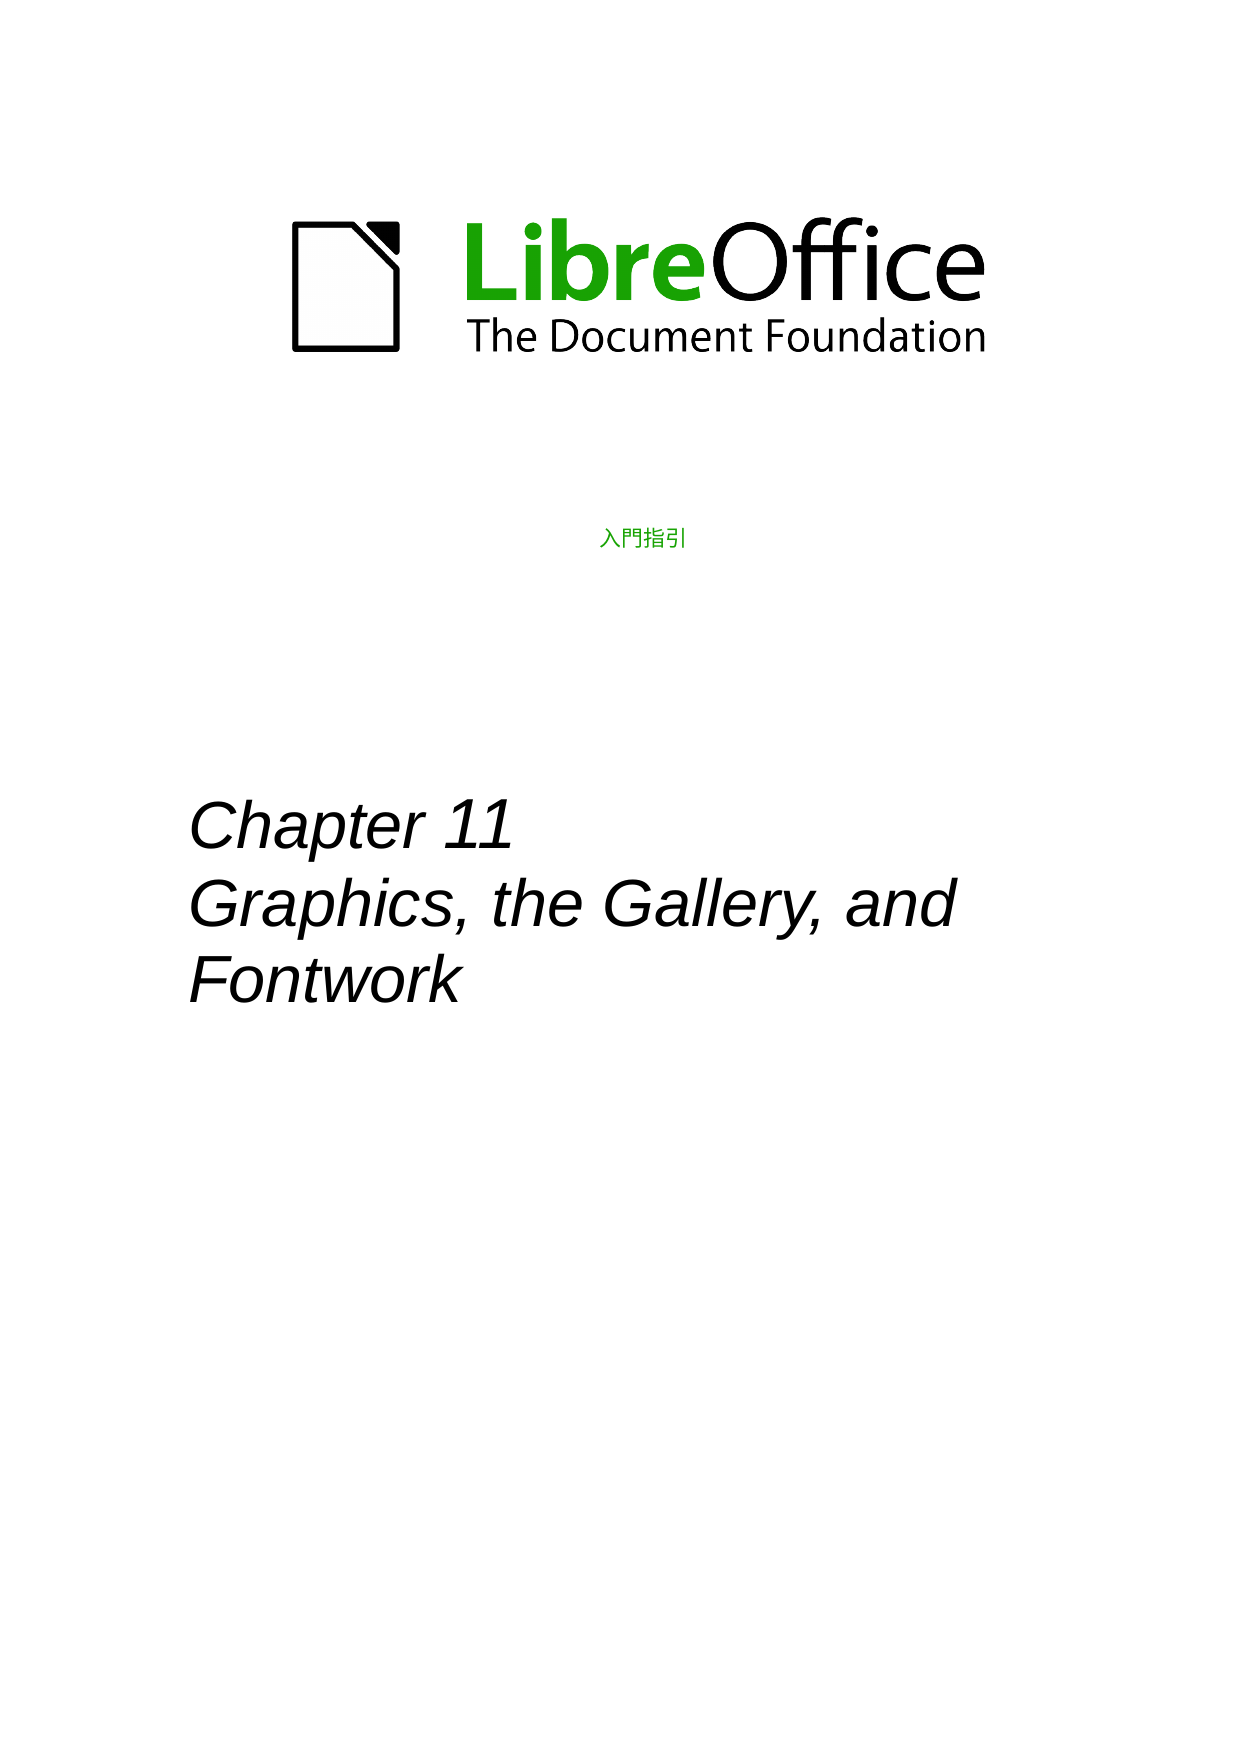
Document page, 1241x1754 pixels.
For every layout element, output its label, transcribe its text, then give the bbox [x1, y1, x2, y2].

picture [250, 186, 1035, 387]
subtitle Chapter 11 Graphics, the Gallery, and Fontwork [188, 782, 1098, 1017]
text 入門指引 [188, 526, 1098, 551]
